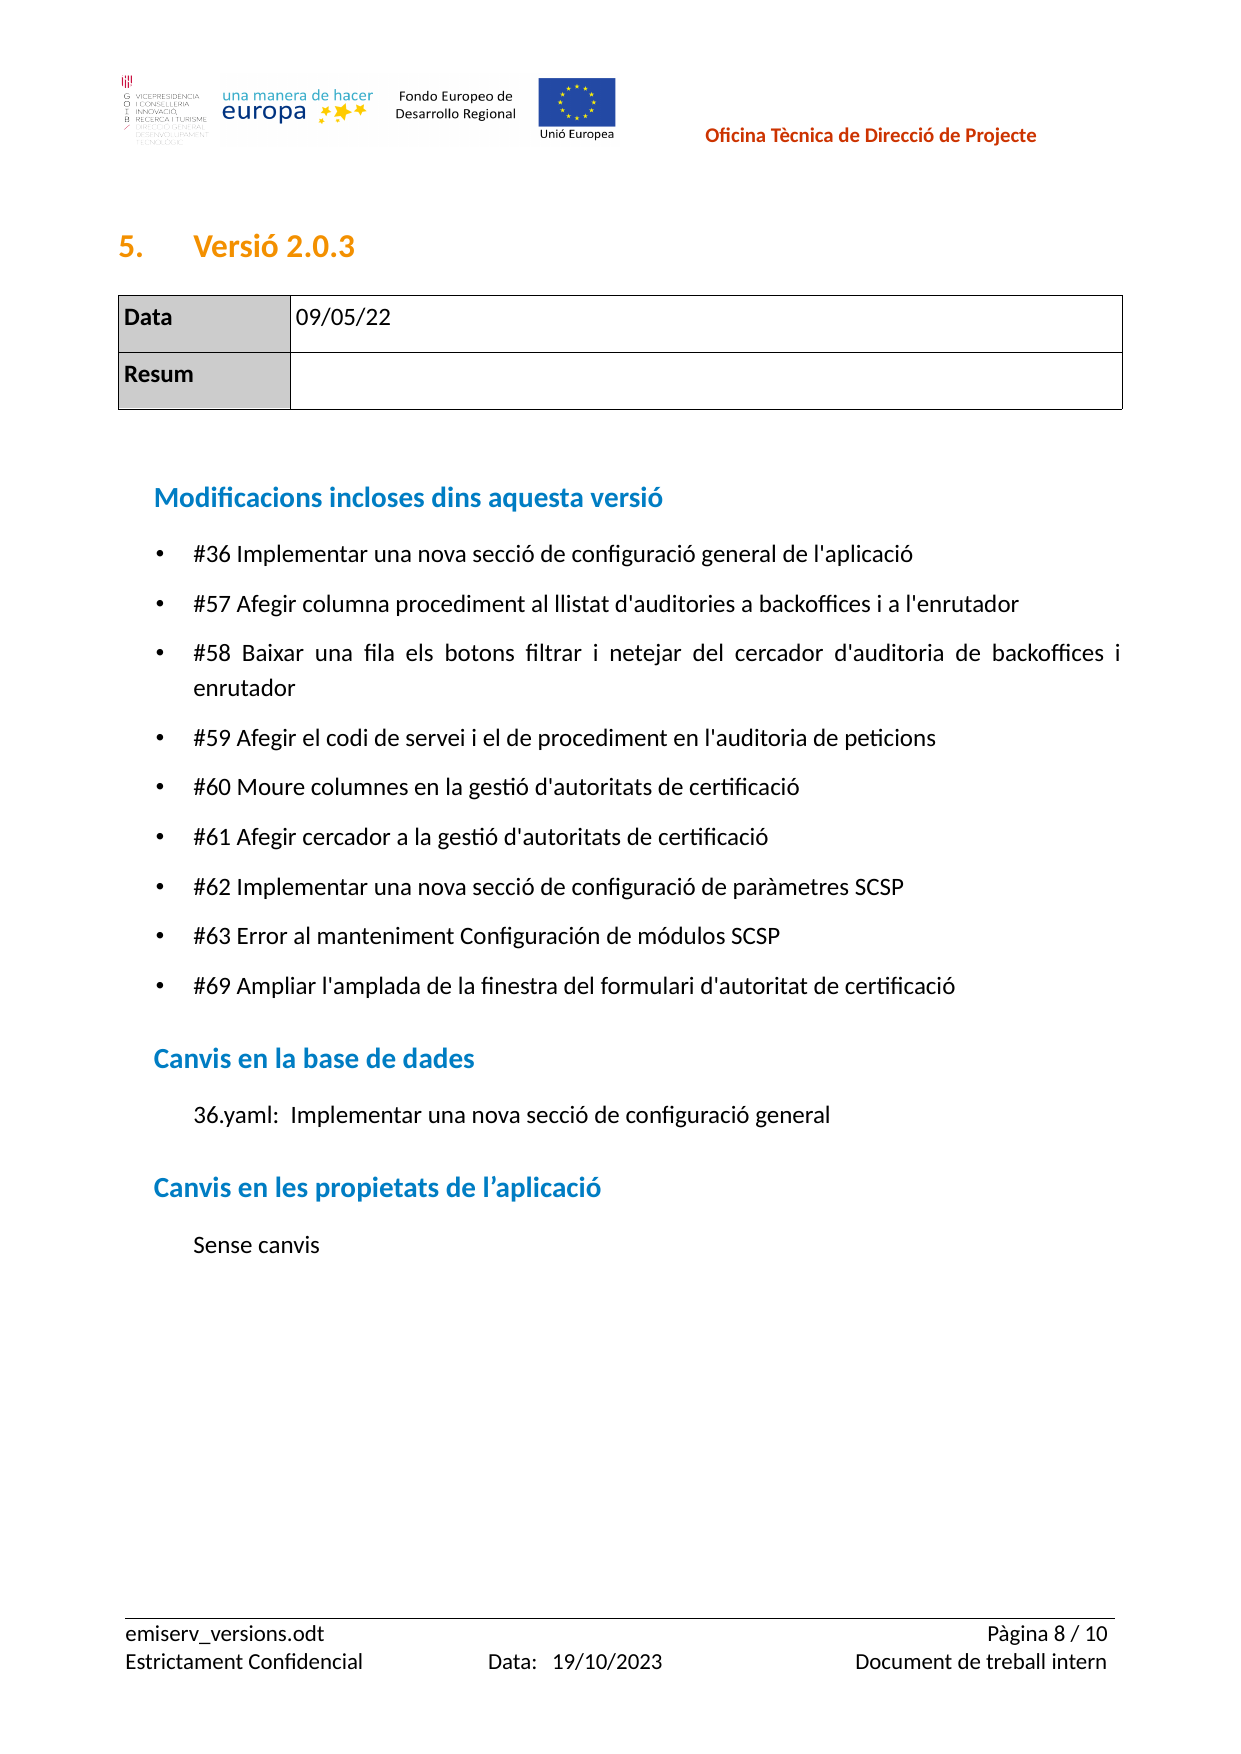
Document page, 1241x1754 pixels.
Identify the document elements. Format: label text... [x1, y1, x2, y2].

table_header 09/05/22 [291, 296, 1122, 352]
picture [219, 73, 621, 147]
list #60 Moure columnes en la gestió d'autoritats de certificació [156, 771, 1122, 802]
list #59 Afegir el codi de servei i el de procediment en l'auditoria de peticions [156, 722, 1122, 752]
list #58 Baixar una fila els botons filtrar i netejar del cercador d'auditoria de backoffices i enrutador [156, 637, 1122, 703]
list #62 Implementar una nova secció de configuració de paràmetres SCSP [156, 871, 1122, 901]
list #57 Afegir columna procediment al llistat d'auditories a backoffices i a l'enrutador [156, 588, 1122, 618]
list #61 Afegir cercador a la gestió d'autoritats de certificació [156, 821, 1122, 852]
subtitle Canvis en la base de dades [153, 1040, 1122, 1076]
list #69 Ampliar l'amplada de la finestra del formulari d'autoritat de certificació [156, 970, 1122, 1000]
table_cell [291, 353, 1122, 408]
table_header Data [119, 296, 290, 352]
list #36 Implementar una nova secció de configuració general de l'aplicació [156, 538, 1122, 569]
text 36.yaml: Implementar una nova secció de configuració general [118, 1099, 1122, 1130]
list #63 Error al manteniment Configuración de módulos SCSP [156, 920, 1122, 951]
picture [118, 73, 213, 147]
subtitle Versió 2.0.3 [118, 225, 1122, 266]
subtitle Modificacions incloses dins aquesta versió [153, 479, 1122, 514]
subtitle Canvis en les propietats de l’aplicació [153, 1169, 1122, 1205]
table_cell Resum [119, 353, 290, 408]
text Sense canvis [118, 1229, 1122, 1259]
